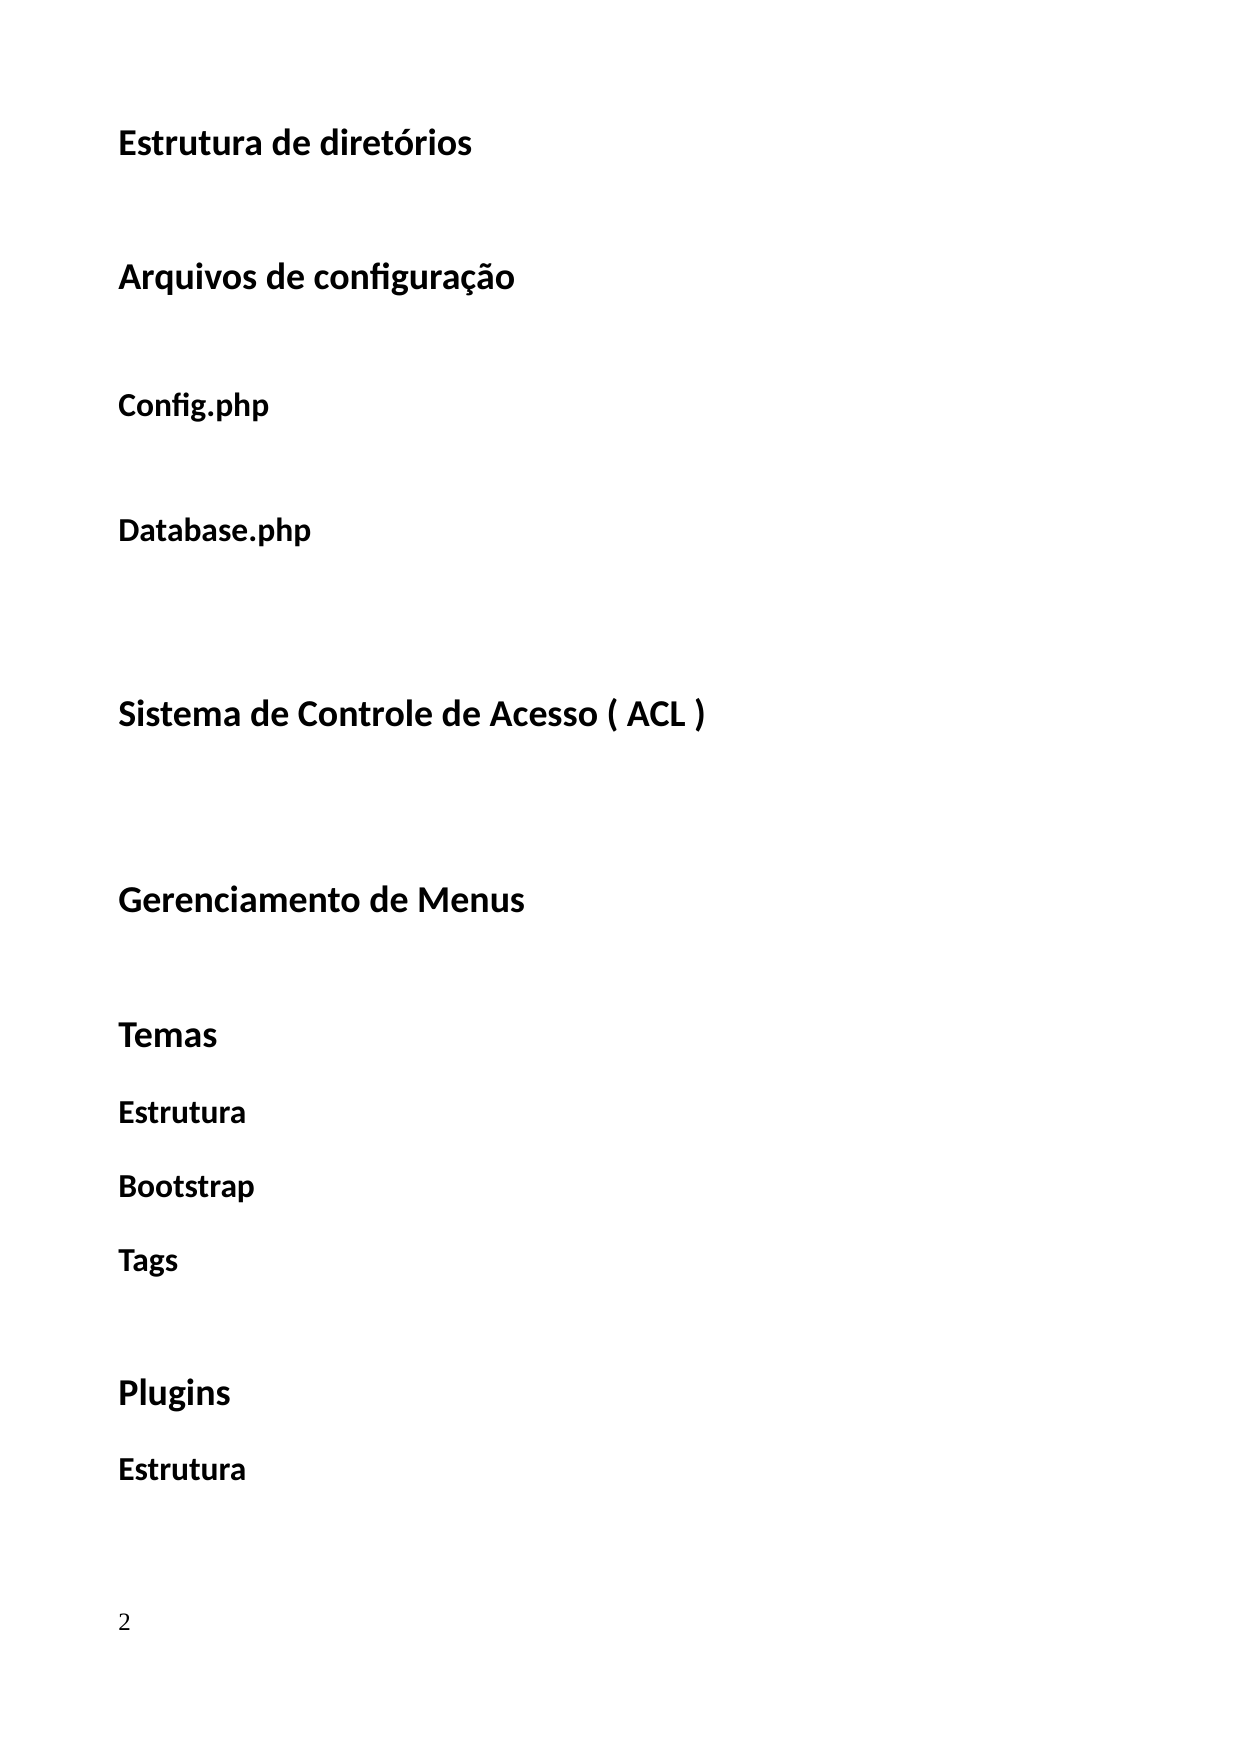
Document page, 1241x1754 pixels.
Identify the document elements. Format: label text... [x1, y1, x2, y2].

subtitle Temas [118, 1011, 1122, 1057]
subtitle Estrutura de diretórios [118, 118, 1122, 164]
subtitle Plugins [118, 1368, 1122, 1415]
subtitle Sistema de Controle de Acesso ( ACL ) [118, 690, 1122, 736]
subtitle Arquivos de configuração [118, 253, 1122, 299]
subtitle Gerenciamento de Menus [118, 876, 1122, 922]
subtitle Estrutura [118, 1090, 1122, 1131]
subtitle Tags [118, 1239, 1122, 1280]
subtitle Config.php [118, 384, 1122, 425]
subtitle Database.php [118, 509, 1122, 550]
subtitle Bootstrap [118, 1165, 1122, 1206]
subtitle Estrutura [118, 1448, 1122, 1489]
